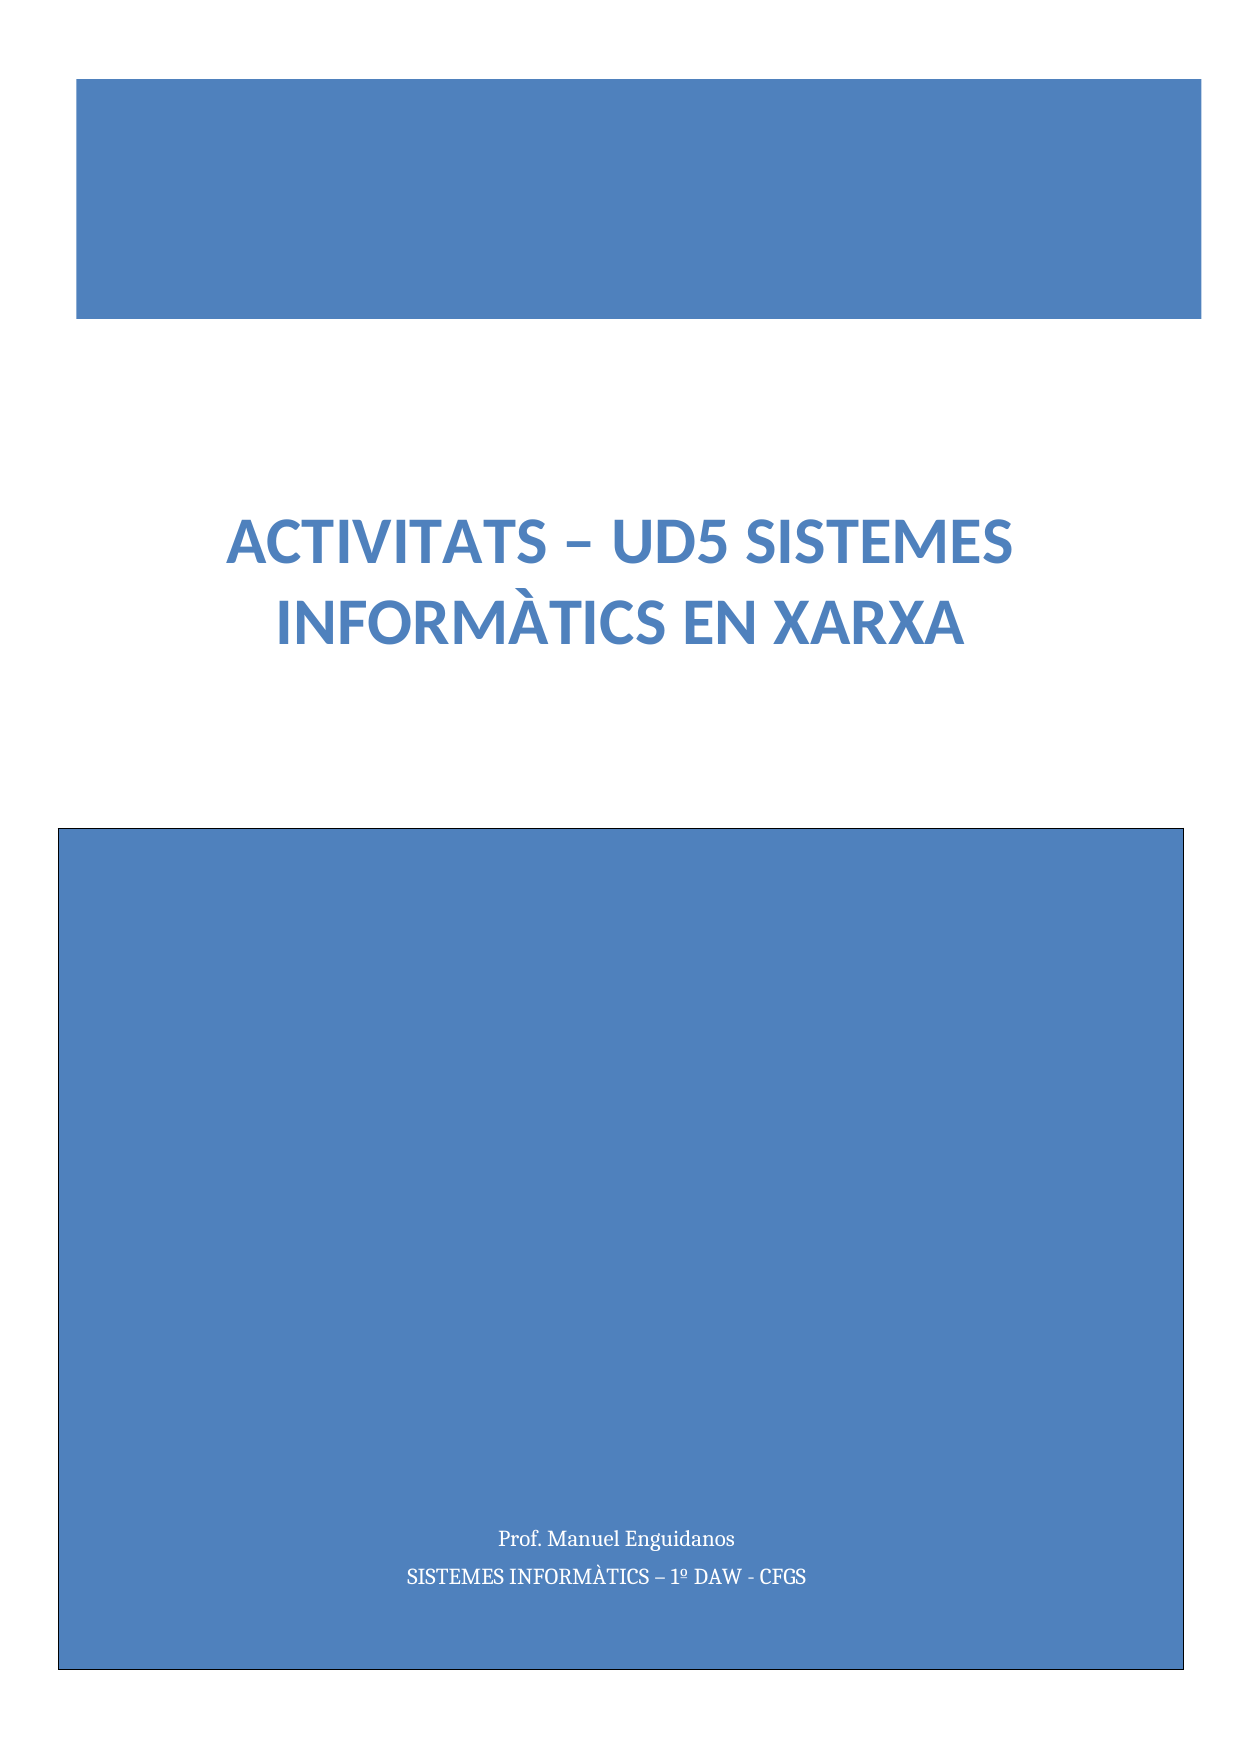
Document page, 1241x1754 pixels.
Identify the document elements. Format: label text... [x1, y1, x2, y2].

title ACTIVITATS – UD5 SISTEMES INFORMÀTICS EN XARXA [226, 499, 1016, 661]
text Prof. Manuel Enguidanos SISTEMES INFORMÀTICS – 1º DAW - CFGS [407, 1525, 823, 1590]
